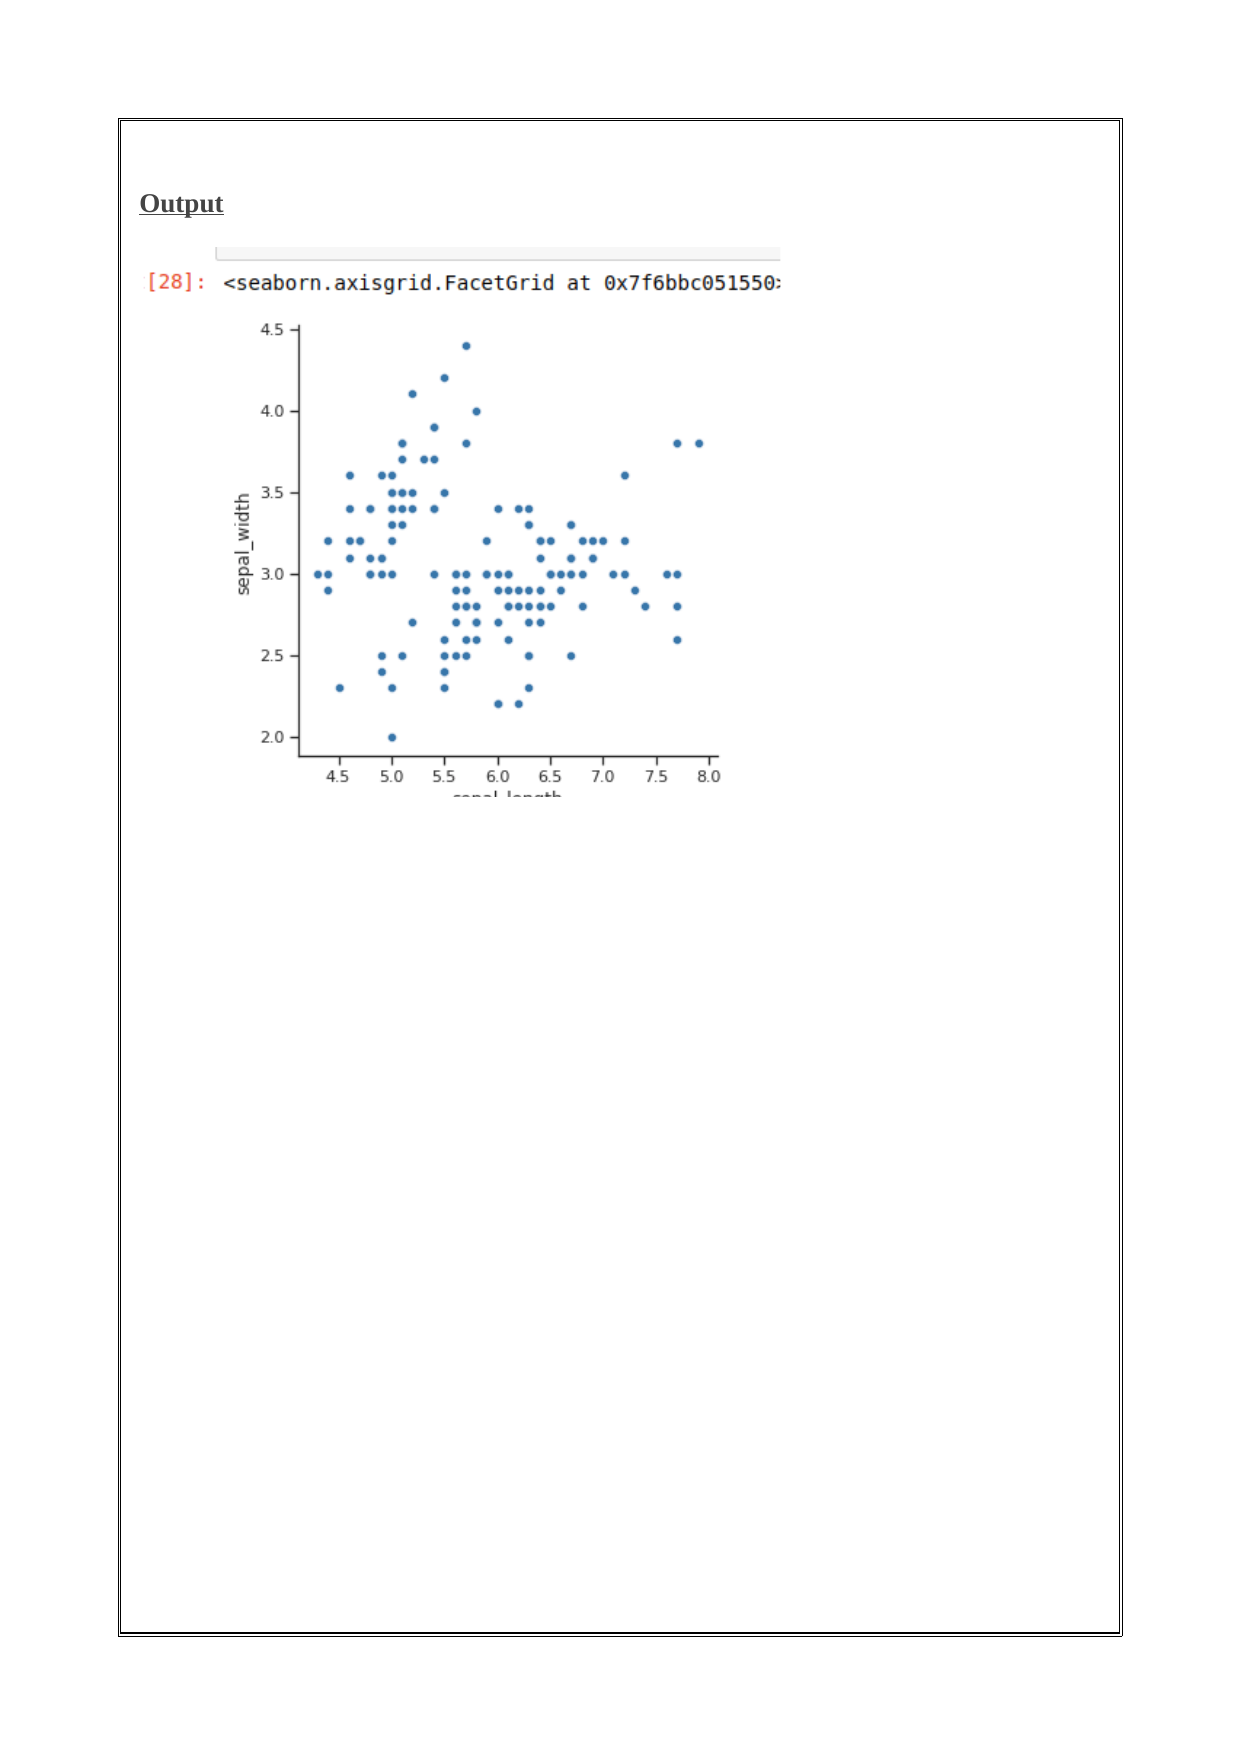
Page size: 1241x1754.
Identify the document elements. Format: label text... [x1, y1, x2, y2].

text Output [139, 187, 1101, 218]
picture [143, 247, 484, 797]
